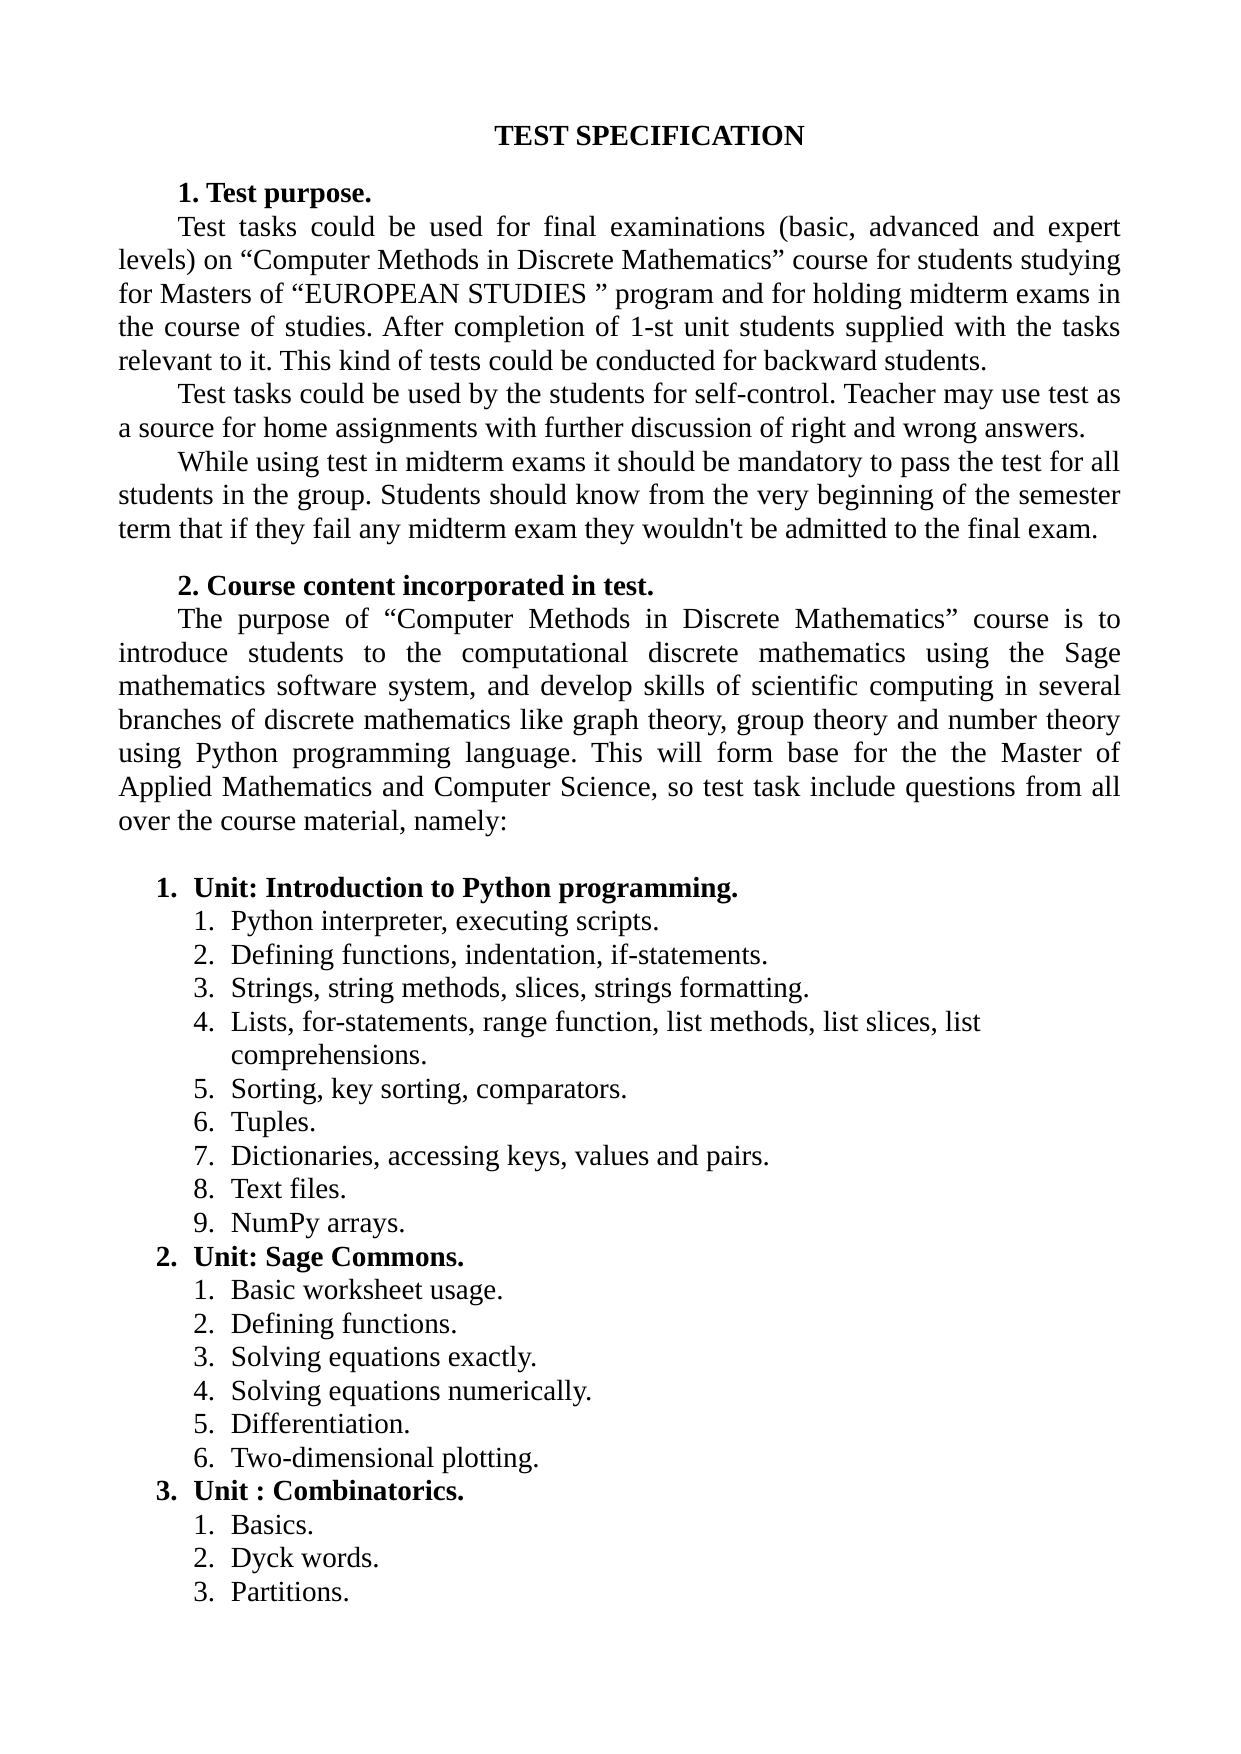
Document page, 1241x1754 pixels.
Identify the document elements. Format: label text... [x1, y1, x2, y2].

text Test tasks could be used by the students for self-control. Teacher may use test as a source for home assignments with further discussion of right and wrong answers. [118, 377, 1122, 444]
list NumPy arrays. [193, 1205, 1122, 1239]
text Test tasks could be used for final examinations (basic, advanced and expert levels) on “Computer Methods in Discrete Mathematics” course for students studying for Masters of “EUROPEAN STUDIES ” program and for holding midterm exams in the course of studies. After completion of 1-st unit students supplied with the tasks relevant to it. This kind of tests could be conducted for backward students. [118, 209, 1122, 377]
list Python interpreter, executing scripts. [193, 903, 1122, 937]
subtitle 2. Course content incorporated in test. [118, 568, 1122, 601]
list Unit : Combinatorics. [156, 1473, 1122, 1507]
list Unit: Sage Commons. [156, 1239, 1122, 1272]
text The purpose of “Computer Methods in Discrete Mathematics” course is to introduce students to the computational discrete mathematics using the Sage mathematics software system, and develop skills of scientific computing in several branches of discrete mathematics like graph theory, group theory and number theory using Python programming language. This will form base for the the Master of Applied Mathematics and Computer Science, so test task include questions from all over the course material, namely: [118, 601, 1122, 836]
list Defining functions. [193, 1306, 1122, 1339]
list Sorting, key sorting, comparators. [193, 1071, 1122, 1104]
list Unit: Introduction to Python programming. [156, 870, 1122, 903]
list Strings, string methods, slices, strings formatting. [193, 970, 1122, 1004]
list Basic worksheet usage. [193, 1272, 1122, 1306]
list Two-dimensional plotting. [193, 1440, 1122, 1473]
list Partitions. [193, 1574, 1122, 1608]
list Dictionaries, accessing keys, values and pairs. [193, 1138, 1122, 1172]
list Basics. [193, 1507, 1122, 1541]
list Text files. [193, 1172, 1122, 1205]
list Defining functions, indentation, if-statements. [193, 937, 1122, 970]
list Differentiation. [193, 1406, 1122, 1440]
subtitle 1. Test purpose. [118, 175, 1122, 209]
text TEST SPECIFICATION [118, 118, 1122, 152]
list Dyck words. [193, 1541, 1122, 1574]
list Solving equations numerically. [193, 1373, 1122, 1406]
list Solving equations exactly. [193, 1339, 1122, 1373]
list Tuples. [193, 1104, 1122, 1138]
text While using test in midterm exams it should be mandatory to pass the test for all students in the group. Students should know from the very beginning of the semester term that if they fail any midterm exam they wouldn't be admitted to the final exam. [118, 444, 1122, 544]
list Lists, for-statements, range function, list methods, list slices, list comprehensions. [193, 1004, 1122, 1071]
